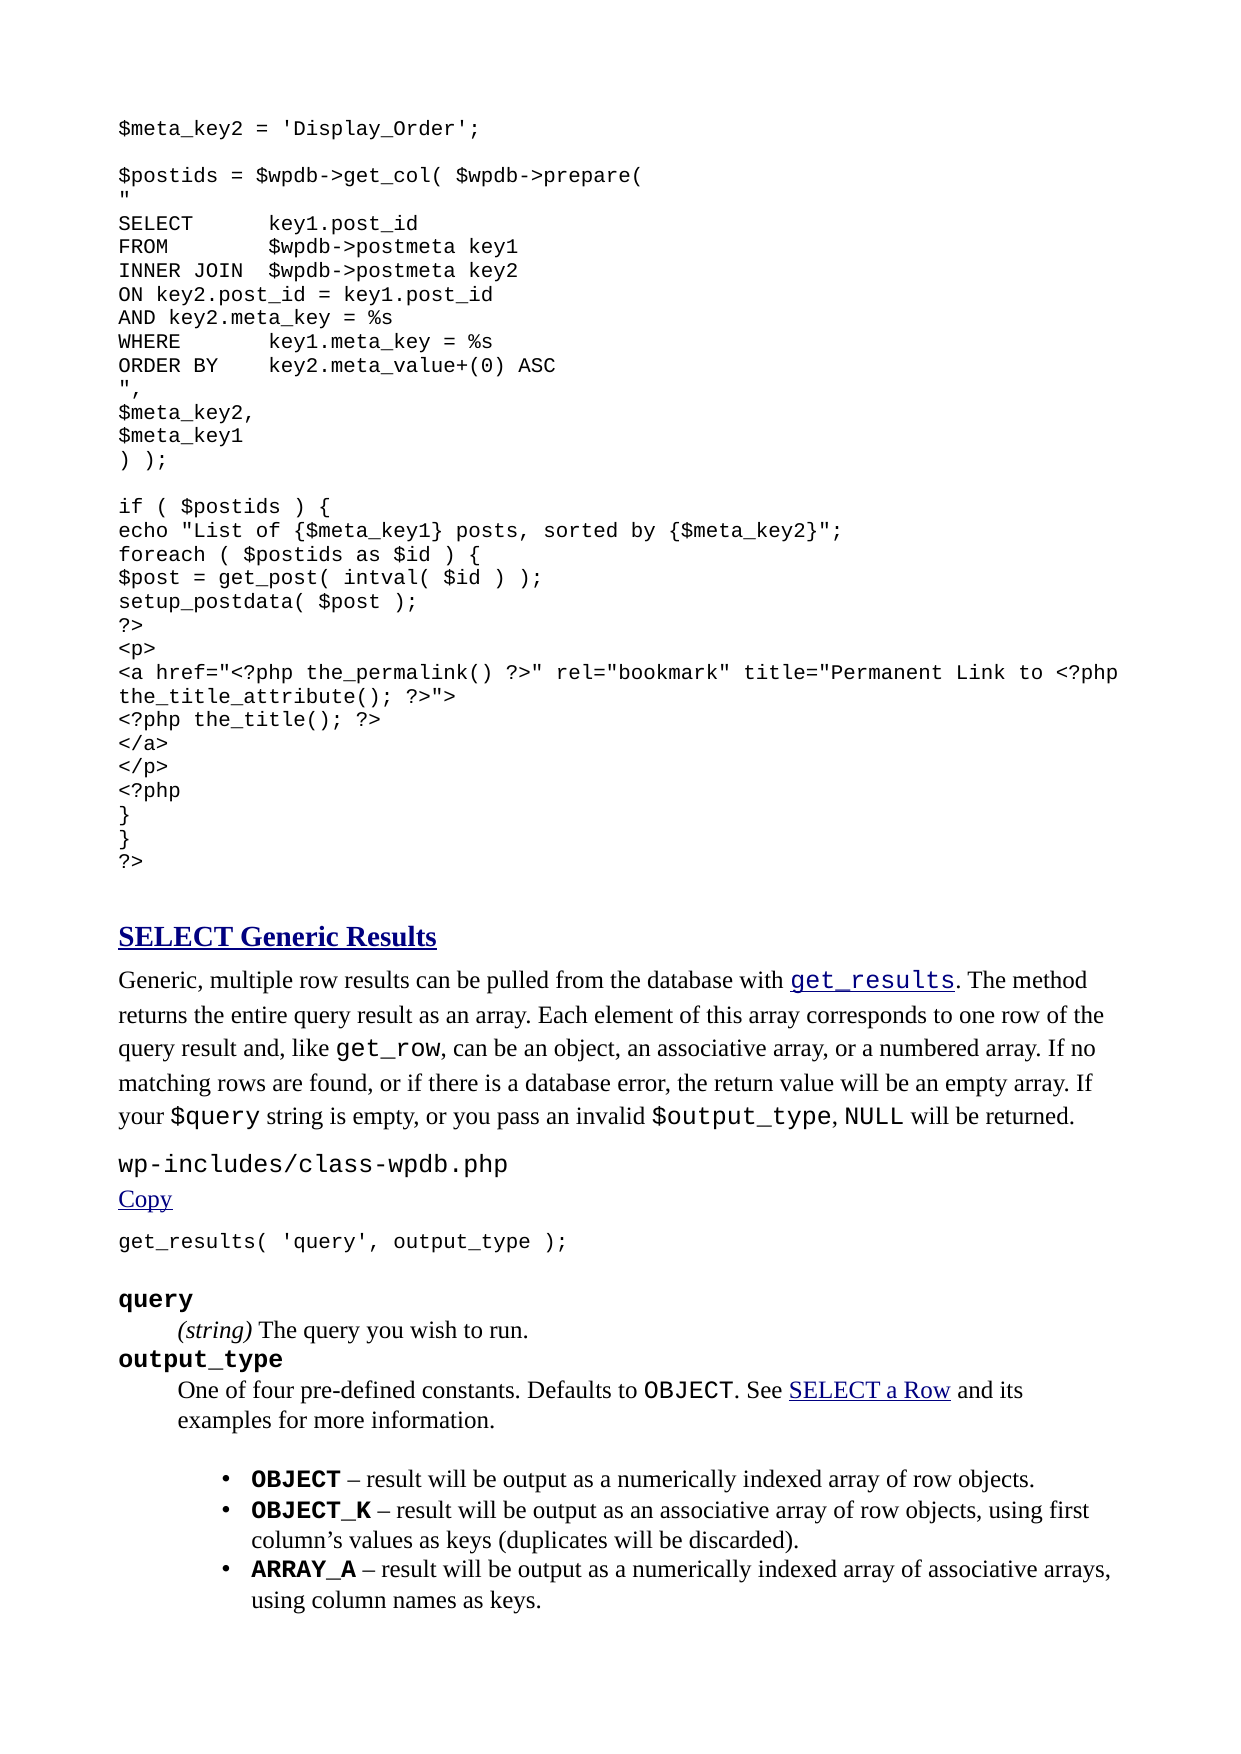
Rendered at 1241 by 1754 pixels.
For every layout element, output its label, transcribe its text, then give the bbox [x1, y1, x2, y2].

text SELECT key1.post_id [118, 213, 1122, 236]
text ORDER BY key2.meta_value+(0) ASC [118, 354, 1122, 378]
text WHERE key1.meta_key = %s [118, 331, 1122, 354]
text setup_postdata( $post ); [118, 591, 1122, 615]
text Generic, multiple row results can be pulled from the database with get_results. The method returns the entire query result as an array. Each element of this array corresponds to one row of the query result and, like get_row, can be an object, an associative array, or a numbered array. If no matching rows are found, or if there is a database error, the return value will be an empty array. If your $query string is empty, or you pass an invalid $output_type, NULL will be returned. [118, 965, 1122, 1132]
list OBJECT_K – result will be output as an associative array of row objects, using first column’s values as keys (duplicates will be discarded). [222, 1495, 1122, 1554]
subtitle query [118, 1284, 1122, 1315]
text foreach ( $postids as $id ) { [118, 544, 1122, 567]
text echo "List of {$meta_key1} posts, sorted by {$meta_key2}"; [118, 520, 1122, 544]
text wp-includes/class-wpdb.php [118, 1151, 1122, 1179]
text </a> [118, 733, 1122, 757]
subtitle output_type [118, 1344, 1122, 1375]
list One of four pre-defined constants. Defaults to OBJECT. See SELECT a Row and its examples for more information. [177, 1375, 1122, 1434]
list ARRAY_A – result will be output as a numerically indexed array of associative arrays, using column names as keys. [222, 1554, 1122, 1614]
text ", [118, 378, 1122, 402]
text " [118, 189, 1122, 213]
text if ( $postids ) { [118, 496, 1122, 520]
text ?> [118, 615, 1122, 638]
text <?php [118, 780, 1122, 804]
list OBJECT – result will be output as a numerically indexed array of row objects. [222, 1464, 1122, 1495]
text $meta_key2 = 'Display_Order'; [118, 118, 1122, 142]
text FROM $wpdb->postmeta key1 [118, 236, 1122, 260]
text AND key2.meta_key = %s [118, 307, 1122, 331]
text $meta_key2, [118, 402, 1122, 426]
list (string) The query you wish to run. [177, 1315, 1122, 1344]
text Copy [118, 1184, 1122, 1212]
text get_results( 'query', output_type ); [118, 1231, 1122, 1255]
text } [118, 827, 1122, 851]
text } [118, 804, 1122, 827]
text $post = get_post( intval( $id ) ); [118, 567, 1122, 591]
text ON key2.post_id = key1.post_id [118, 284, 1122, 307]
text ) ); [118, 449, 1122, 473]
text $postids = $wpdb->get_col( $wpdb->prepare( [118, 165, 1122, 189]
text ?> [118, 851, 1122, 875]
text $meta_key1 [118, 426, 1122, 449]
subtitle SELECT Generic Results [118, 919, 1122, 952]
text <a href="<?php the_permalink() ?>" rel="bookmark" title="Permanent Link to <?php the_title_attribute(); ?>"> [118, 662, 1122, 709]
text <p> [118, 638, 1122, 662]
text </p> [118, 757, 1122, 780]
text INNER JOIN $wpdb->postmeta key2 [118, 260, 1122, 284]
text <?php the_title(); ?> [118, 709, 1122, 733]
